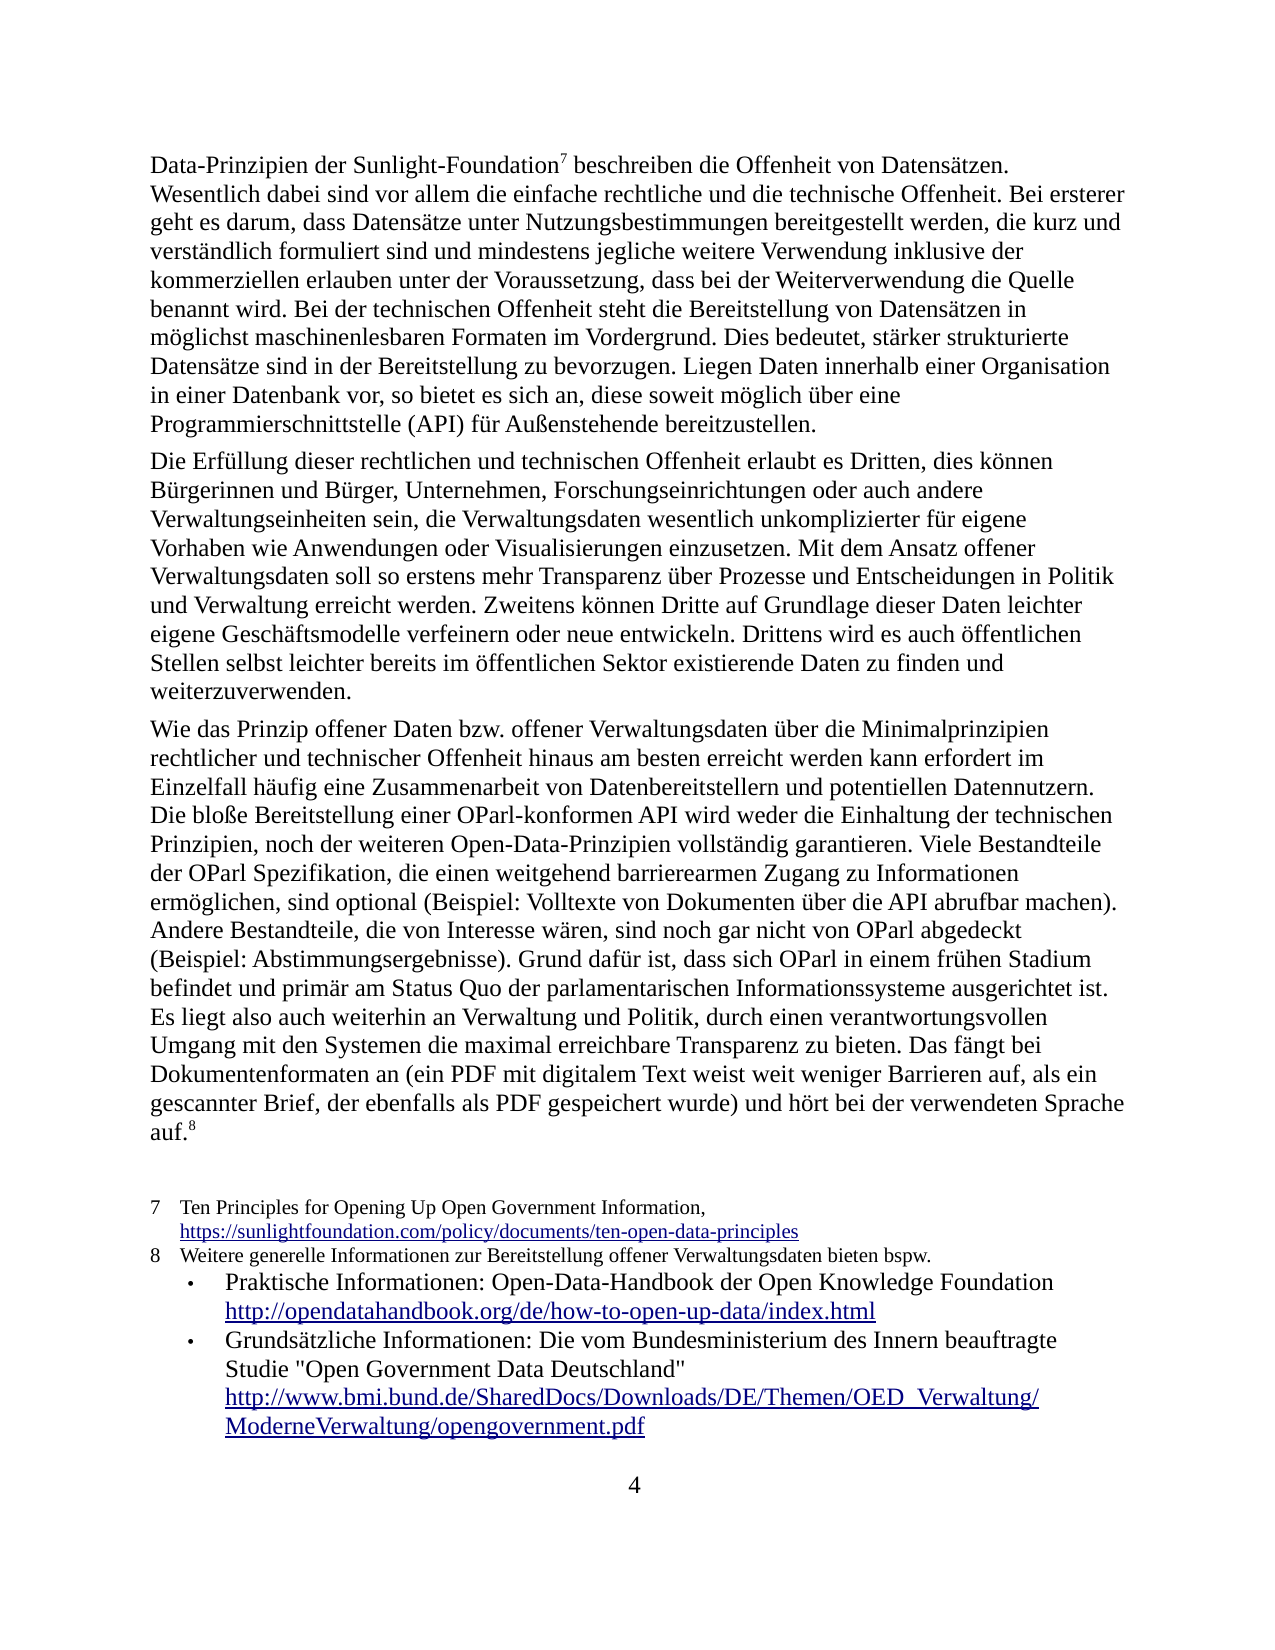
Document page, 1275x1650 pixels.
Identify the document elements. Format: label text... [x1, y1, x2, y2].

list Grundsätzliche Informationen: Die vom Bundesministerium des Innern beauftragte Studie "Open Government Data Deutschland" http://www.bmi.bund.de/SharedDocs/Downloads/DE/Themen/OED_Verwaltung/ModerneVerwaltung/opengovernment.pdf [187, 1325, 1125, 1440]
list Praktische Informationen: Open-Data-Handbook der Open Knowledge Foundation http://opendatahandbook.org/de/how-to-open-up-data/index.html [187, 1267, 1125, 1325]
text Data-Prinzipien der Sunlight-Foundation beschreiben die Offenheit von Datensätzen. Wesentlich dabei sind vor allem die einfache rechtliche und die technische Offenheit. Bei ersterer geht es darum, dass Datensätze unter Nutzungsbestimmungen bereitgestellt werden, die kurz und verständlich formuliert sind und mindestens jegliche weitere Verwendung inklusive der kommerziellen erlauben unter der Voraussetzung, dass bei der Weiterverwendung die Quelle benannt wird. Bei der technischen Offenheit steht die Bereitstellung von Datensätzen in möglichst maschinenlesbaren Formaten im Vordergrund. Dies bedeutet, stärker strukturierte Datensätze sind in der Bereitstellung zu bevorzugen. Liegen Daten innerhalb einer Organisation in einer Datenbank vor, so bietet es sich an, diese soweit möglich über eine Programmierschnittstelle (API) für Außenstehende bereitzustellen. [150, 150, 1125, 437]
text Weitere generelle Informationen zur Bereitstellung offener Verwaltungsdaten bieten bspw. [150, 1243, 1125, 1267]
text Wie das Prinzip offener Daten bzw. offener Verwaltungsdaten über die Minimalprinzipien rechtlicher und technischer Offenheit hinaus am besten erreicht werden kann erfordert im Einzelfall häufig eine Zusammenarbeit von Datenbereitstellern und potentiellen Datennutzern. Die bloße Bereitstellung einer OParl-konformen API wird weder die Einhaltung der technischen Prinzipien, noch der weiteren Open-Data-Prinzipien vollständig garantieren. Viele Bestandteile der OParl Spezifikation, die einen weitgehend barrierearmen Zugang zu Informationen ermöglichen, sind optional (Beispiel: Volltexte von Dokumenten über die API abrufbar machen). Andere Bestandteile, die von Interesse wären, sind noch gar nicht von OParl abgedeckt (Beispiel: Abstimmungsergebnisse). Grund dafür ist, dass sich OParl in einem frühen Stadium befindet und primär am Status Quo der parlamentarischen Informationssysteme ausgerichtet ist. Es liegt also auch weiterhin an Verwaltung und Politik, durch einen verantwortungsvollen Umgang mit den Systemen die maximal erreichbare Transparenz zu bieten. Das fängt bei Dokumentenformaten an (ein PDF mit digitalem Text weist weit weniger Barrieren auf, als ein gescannter Brief, der ebenfalls als PDF gespeichert wurde) und hört bei der verwendeten Sprache auf. [150, 714, 1125, 1145]
text Die Erfüllung dieser rechtlichen und technischen Offenheit erlaubt es Dritten, dies können Bürgerinnen und Bürger, Unternehmen, Forschungseinrichtungen oder auch andere Verwaltungseinheiten sein, die Verwaltungsdaten wesentlich unkomplizierter für eigene Vorhaben wie Anwendungen oder Visualisierungen einzusetzen. Mit dem Ansatz offener Verwaltungsdaten soll so erstens mehr Transparenz über Prozesse und Entscheidungen in Politik und Verwaltung erreicht werden. Zweitens können Dritte auf Grundlage dieser Daten leichter eigene Geschäftsmodelle verfeinern oder neue entwickeln. Drittens wird es auch öffentlichen Stellen selbst leichter bereits im öffentlichen Sektor existierende Daten zu finden und weiterzuverwenden. [150, 446, 1125, 705]
text Ten Principles for Opening Up Open Government Information, https://sunlightfoundation.com/policy/documents/ten-open-data-principles [150, 1195, 1125, 1243]
